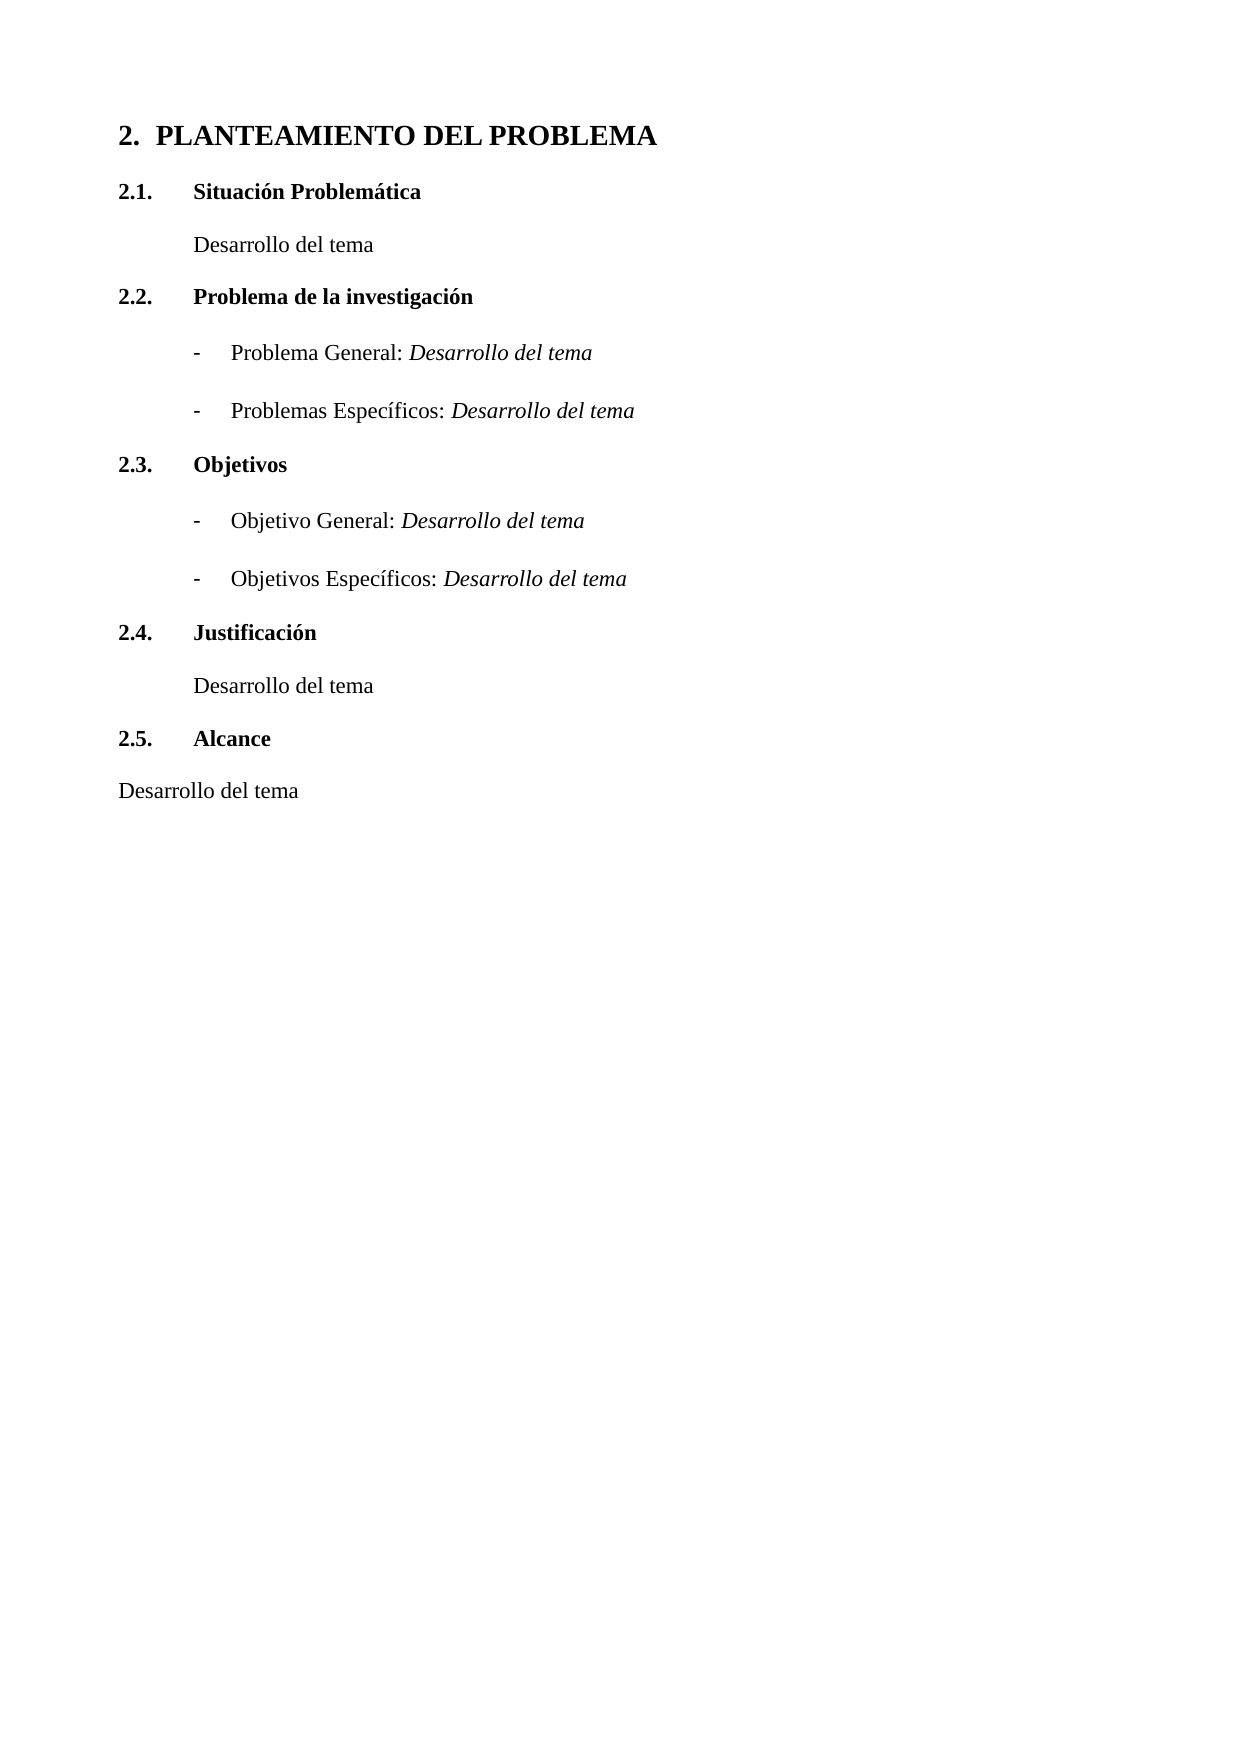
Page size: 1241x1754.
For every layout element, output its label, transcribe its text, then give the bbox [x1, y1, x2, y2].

list PLANTEAMIENTO DEL PROBLEMA [118, 118, 1122, 152]
list Alcance [118, 725, 1122, 751]
list Problema General: Desarrollo del tema [193, 336, 1122, 367]
list Problema de la investigación [118, 283, 1122, 310]
list Desarrollo del tema [118, 777, 1122, 804]
list Desarrollo del tema [193, 231, 1122, 257]
list Objetivos [118, 451, 1122, 478]
list Situación Problemática [118, 178, 1122, 204]
list Desarrollo del tema [193, 672, 1122, 698]
list Justificación [118, 619, 1122, 646]
list Problemas Específicos: Desarrollo del tema [193, 394, 1122, 425]
list Objetivos Específicos: Desarrollo del tema [193, 562, 1122, 593]
list Objetivo General: Desarrollo del tema [193, 504, 1122, 535]
